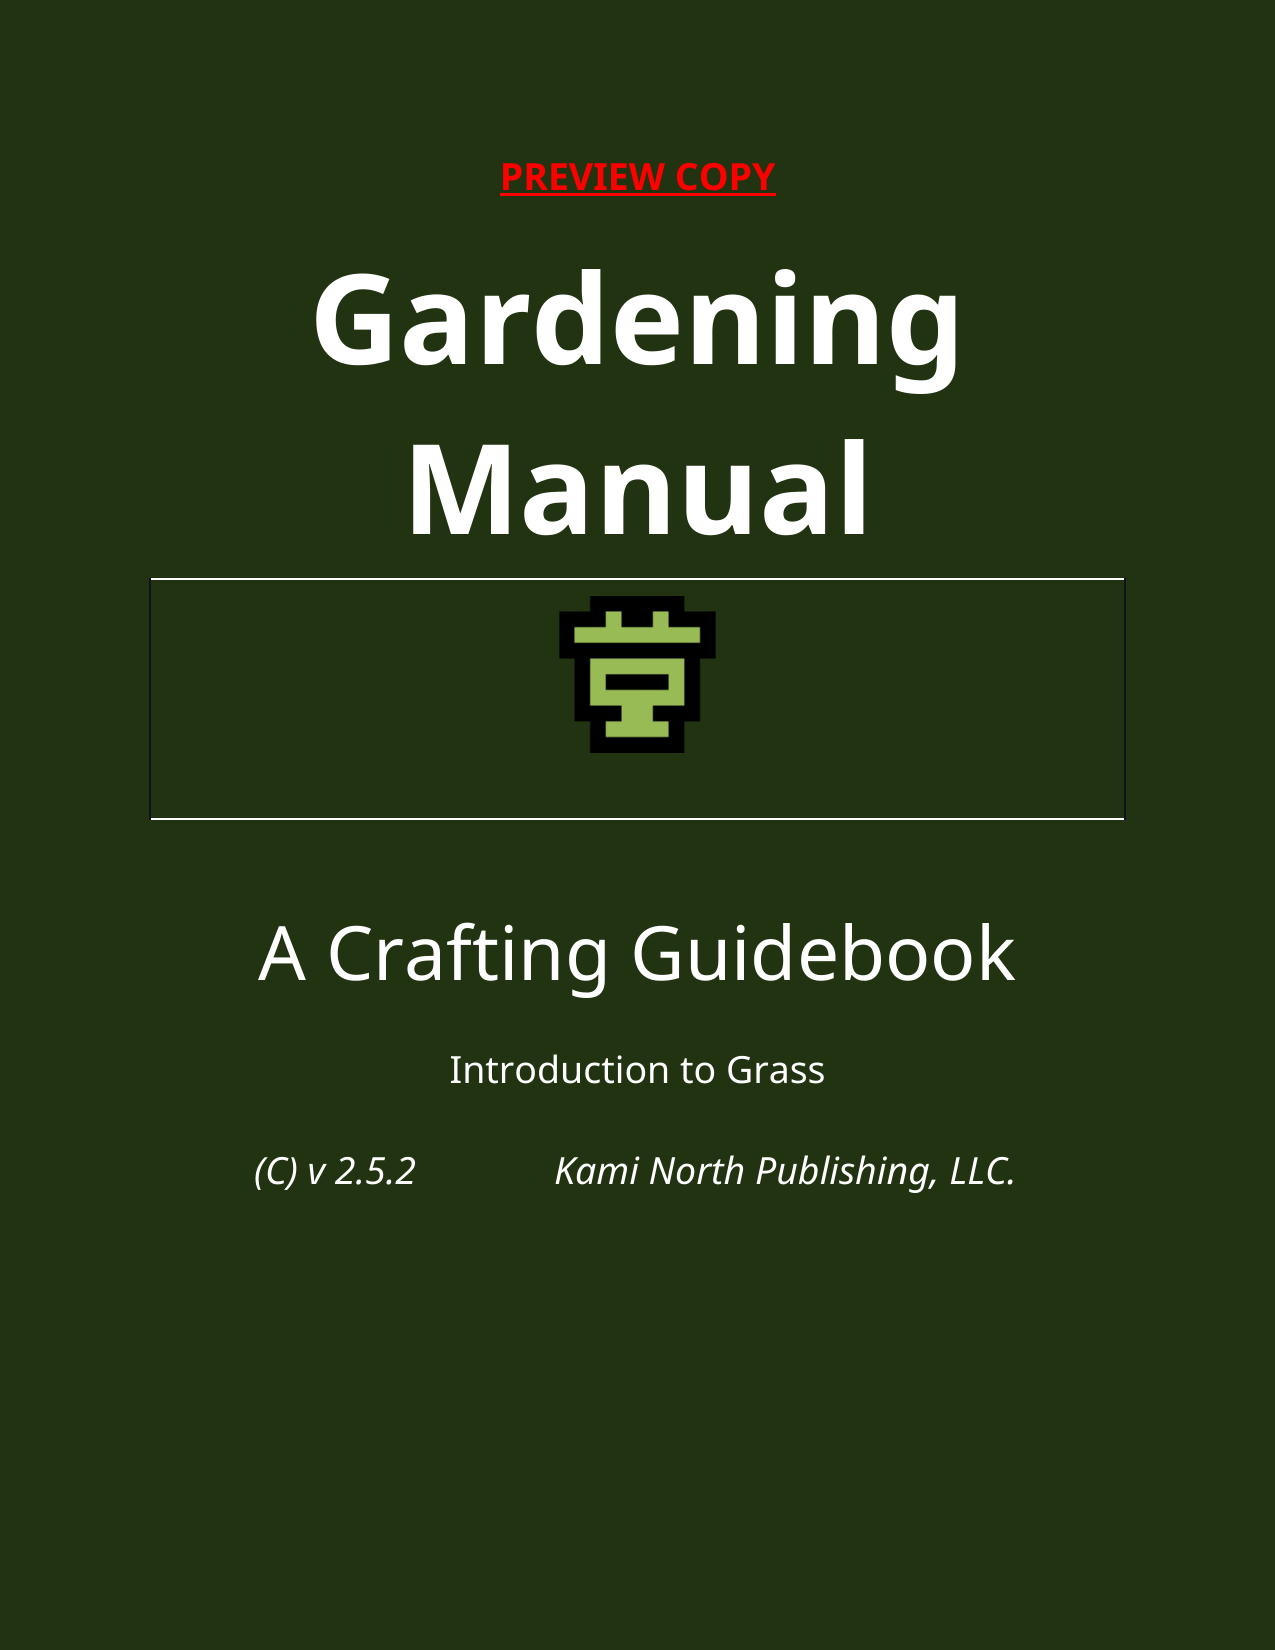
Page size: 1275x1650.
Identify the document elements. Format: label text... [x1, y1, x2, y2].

table_header [151, 580, 1124, 818]
title Gardening Manual [150, 231, 1125, 571]
text Introduction to Grass [150, 1044, 1125, 1095]
picture [559, 596, 716, 753]
text (C) v 2.5.2 Kami North Publishing, LLC. [150, 1144, 1125, 1195]
title A Crafting Guidebook [150, 900, 1125, 1002]
